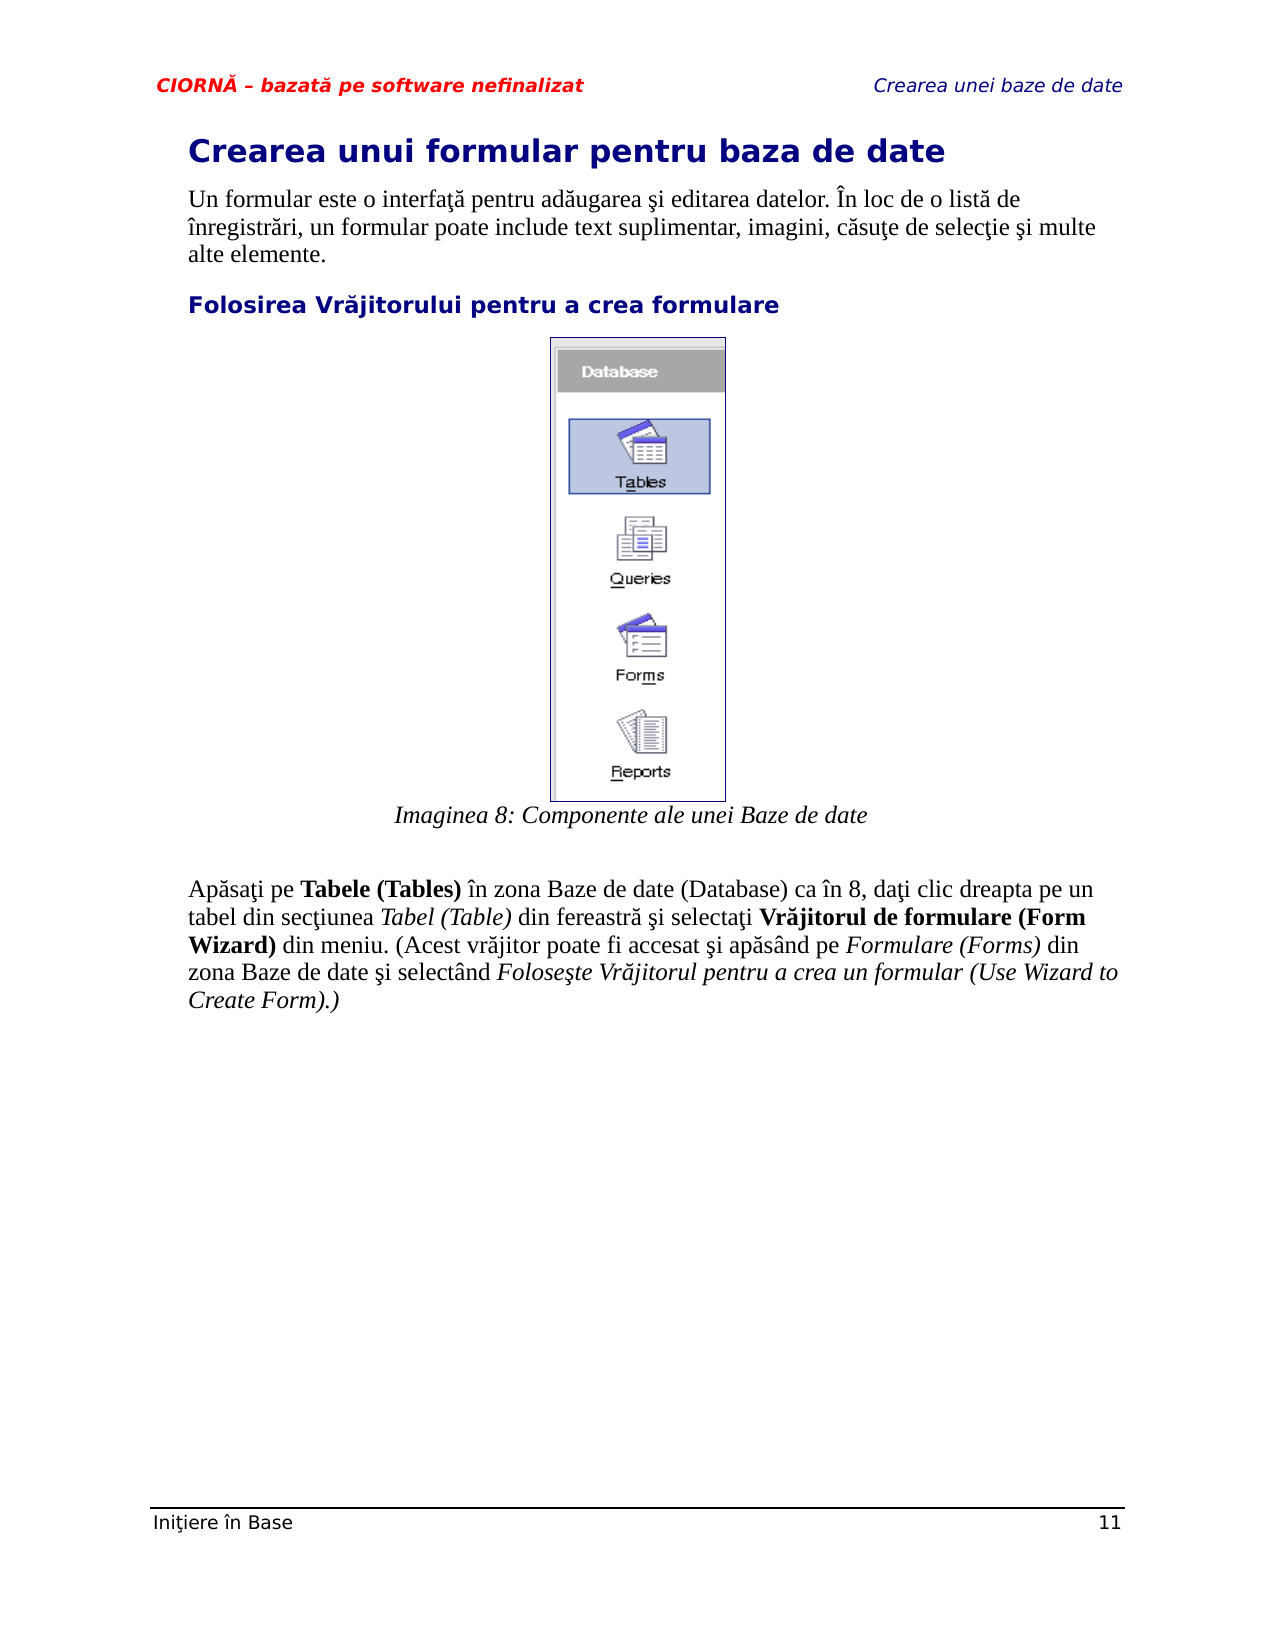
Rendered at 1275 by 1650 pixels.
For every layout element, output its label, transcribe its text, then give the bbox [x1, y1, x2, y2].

subtitle Crearea unui formular pentru baza de date [188, 134, 1125, 170]
text Un formular este o interfaţă pentru adăugarea şi editarea datelor. În loc de o listă de înregistrări, un formular poate include text suplimentar, imagini, căsuţe de selecţie şi multe alte elemente. [188, 185, 1125, 268]
text Imaginea 8: Componente ale unei Baze de date [394, 337, 881, 829]
picture [551, 338, 725, 801]
subtitle Folosirea Vrăjitorului pentru a crea formulare [188, 292, 1125, 318]
text Apăsaţi pe Tabele (Tables) în zona Baze de date (Database) ca în Imaginea 8, daţi clic dreapta pe un tabel din secţiunea Tabel (Table) din fereastră şi selectaţi Vrăjitorul de formulare (Form Wizard) din meniu. (Acest vrăjitor poate fi accesat şi apăsând pe Formulare (Forms) din zona Baze de date şi selectând Foloseşte Vrăjitorul pentru a crea un formular (Use Wizard to Create Form).) [188, 875, 1125, 1014]
